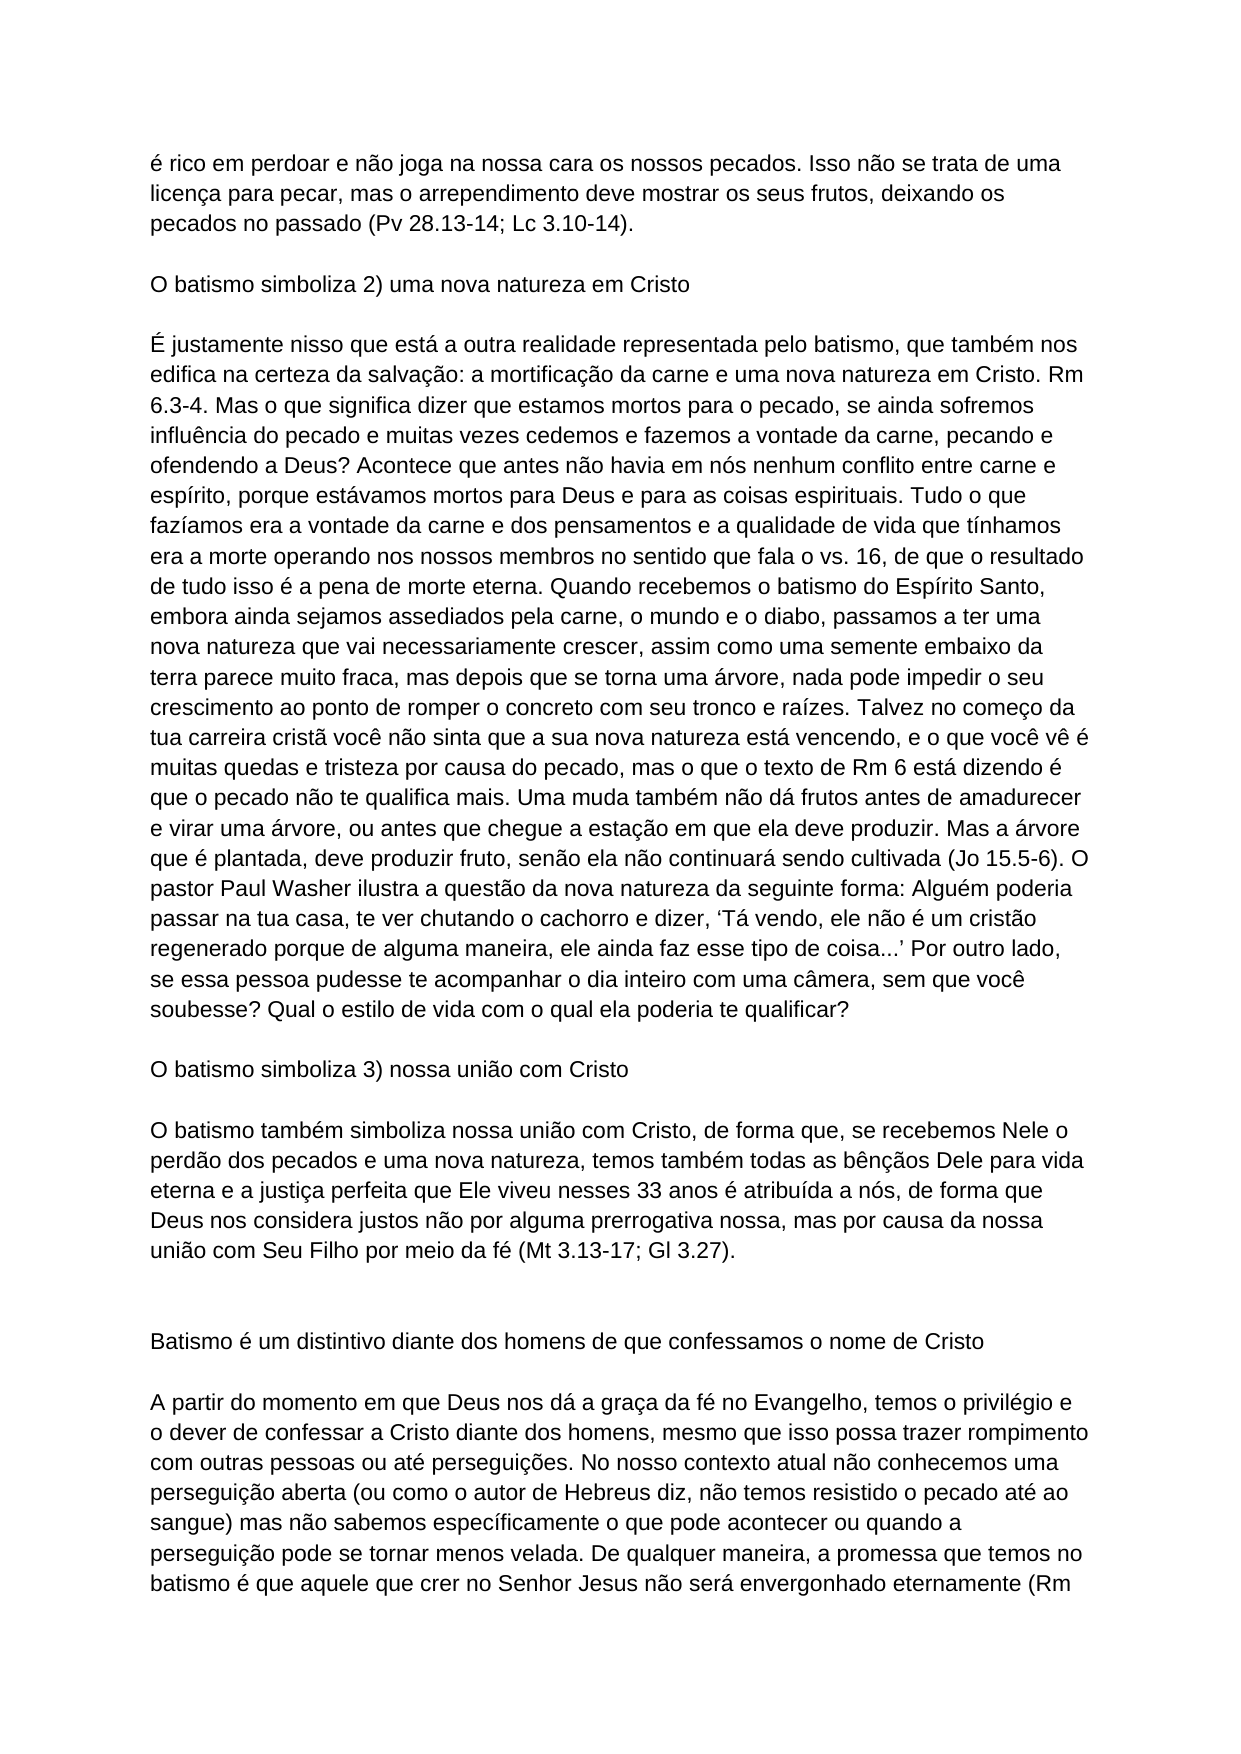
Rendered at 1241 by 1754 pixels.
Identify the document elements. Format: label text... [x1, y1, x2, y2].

text O batismo simboliza 2) uma nova natureza em Cristo [150, 271, 1090, 297]
text A partir do momento em que Deus nos dá a graça da fé no Evangelho, temos o privilégio e o dever de confessar a Cristo diante dos homens, mesmo que isso possa trazer rompimento com outras pessoas ou até perseguições. No nosso contexto atual não conhecemos uma perseguição aberta (ou como o autor de Hebreus diz, não temos resistido o pecado até ao sangue) mas não sabemos específicamente o que pode acontecer ou quando a perseguição pode se tornar menos velada. De qualquer maneira, a promessa que temos no batismo é que aquele que crer no Senhor Jesus não será envergonhado eternamente (Rm [150, 1388, 1090, 1596]
text é rico em perdoar e não joga na nossa cara os nossos pecados. Isso não se trata de uma licença para pecar, mas o arrependimento deve mostrar os seus frutos, deixando os pecados no passado (Pv 28.13-14; Lc 3.10-14). [150, 150, 1090, 237]
text O batismo também simboliza nossa união com Cristo, de forma que, se recebemos Nele o perdão dos pecados e uma nova natureza, temos também todas as bênçãos Dele para vida eterna e a justiça perfeita que Ele viveu nesses 33 anos é atribuída a nós, de forma que Deus nos considera justos não por alguma prerrogativa nossa, mas por causa da nossa união com Seu Filho por meio da fé (Mt 3.13-17; Gl 3.27). [150, 1117, 1090, 1264]
text O batismo simboliza 3) nossa união com Cristo [150, 1056, 1090, 1083]
text Batismo é um distintivo diante dos homens de que confessamos o nome de Cristo [150, 1328, 1090, 1354]
text É justamente nisso que está a outra realidade representada pelo batismo, que também nos edifica na certeza da salvação: a mortificação da carne e uma nova natureza em Cristo. Rm 6.3-4. Mas o que significa dizer que estamos mortos para o pecado, se ainda sofremos influência do pecado e muitas vezes cedemos e fazemos a vontade da carne, pecando e ofendendo a Deus? Acontece que antes não havia em nós nenhum conflito entre carne e espírito, porque estávamos mortos para Deus e para as coisas espirituais. Tudo o que fazíamos era a vontade da carne e dos pensamentos e a qualidade de vida que tínhamos era a morte operando nos nossos membros no sentido que fala o vs. 16, de que o resultado de tudo isso é a pena de morte eterna. Quando recebemos o batismo do Espírito Santo, embora ainda sejamos assediados pela carne, o mundo e o diabo, passamos a ter uma nova natureza que vai necessariamente crescer, assim como uma semente embaixo da terra parece muito fraca, mas depois que se torna uma árvore, nada pode impedir o seu crescimento ao ponto de romper o concreto com seu tronco e raízes. Talvez no começo da tua carreira cristã você não sinta que a sua nova natureza está vencendo, e o que você vê é muitas quedas e tristeza por causa do pecado, mas o que o texto de Rm 6 está dizendo é que o pecado não te qualifica mais. Uma muda também não dá frutos antes de amadurecer e virar uma árvore, ou antes que chegue a estação em que ela deve produzir. Mas a árvore que é plantada, deve produzir fruto, senão ela não continuará sendo cultivada (Jo 15.5-6). O pastor Paul Washer ilustra a questão da nova natureza da seguinte forma: Alguém poderia passar na tua casa, te ver chutando o cachorro e dizer, ‘Tá vendo, ele não é um cristão regenerado porque de alguma maneira, ele ainda faz esse tipo de coisa...’ Por outro lado, se essa pessoa pudesse te acompanhar o dia inteiro com uma câmera, sem que você soubesse? Qual o estilo de vida com o qual ela poderia te qualificar? [150, 331, 1090, 1022]
